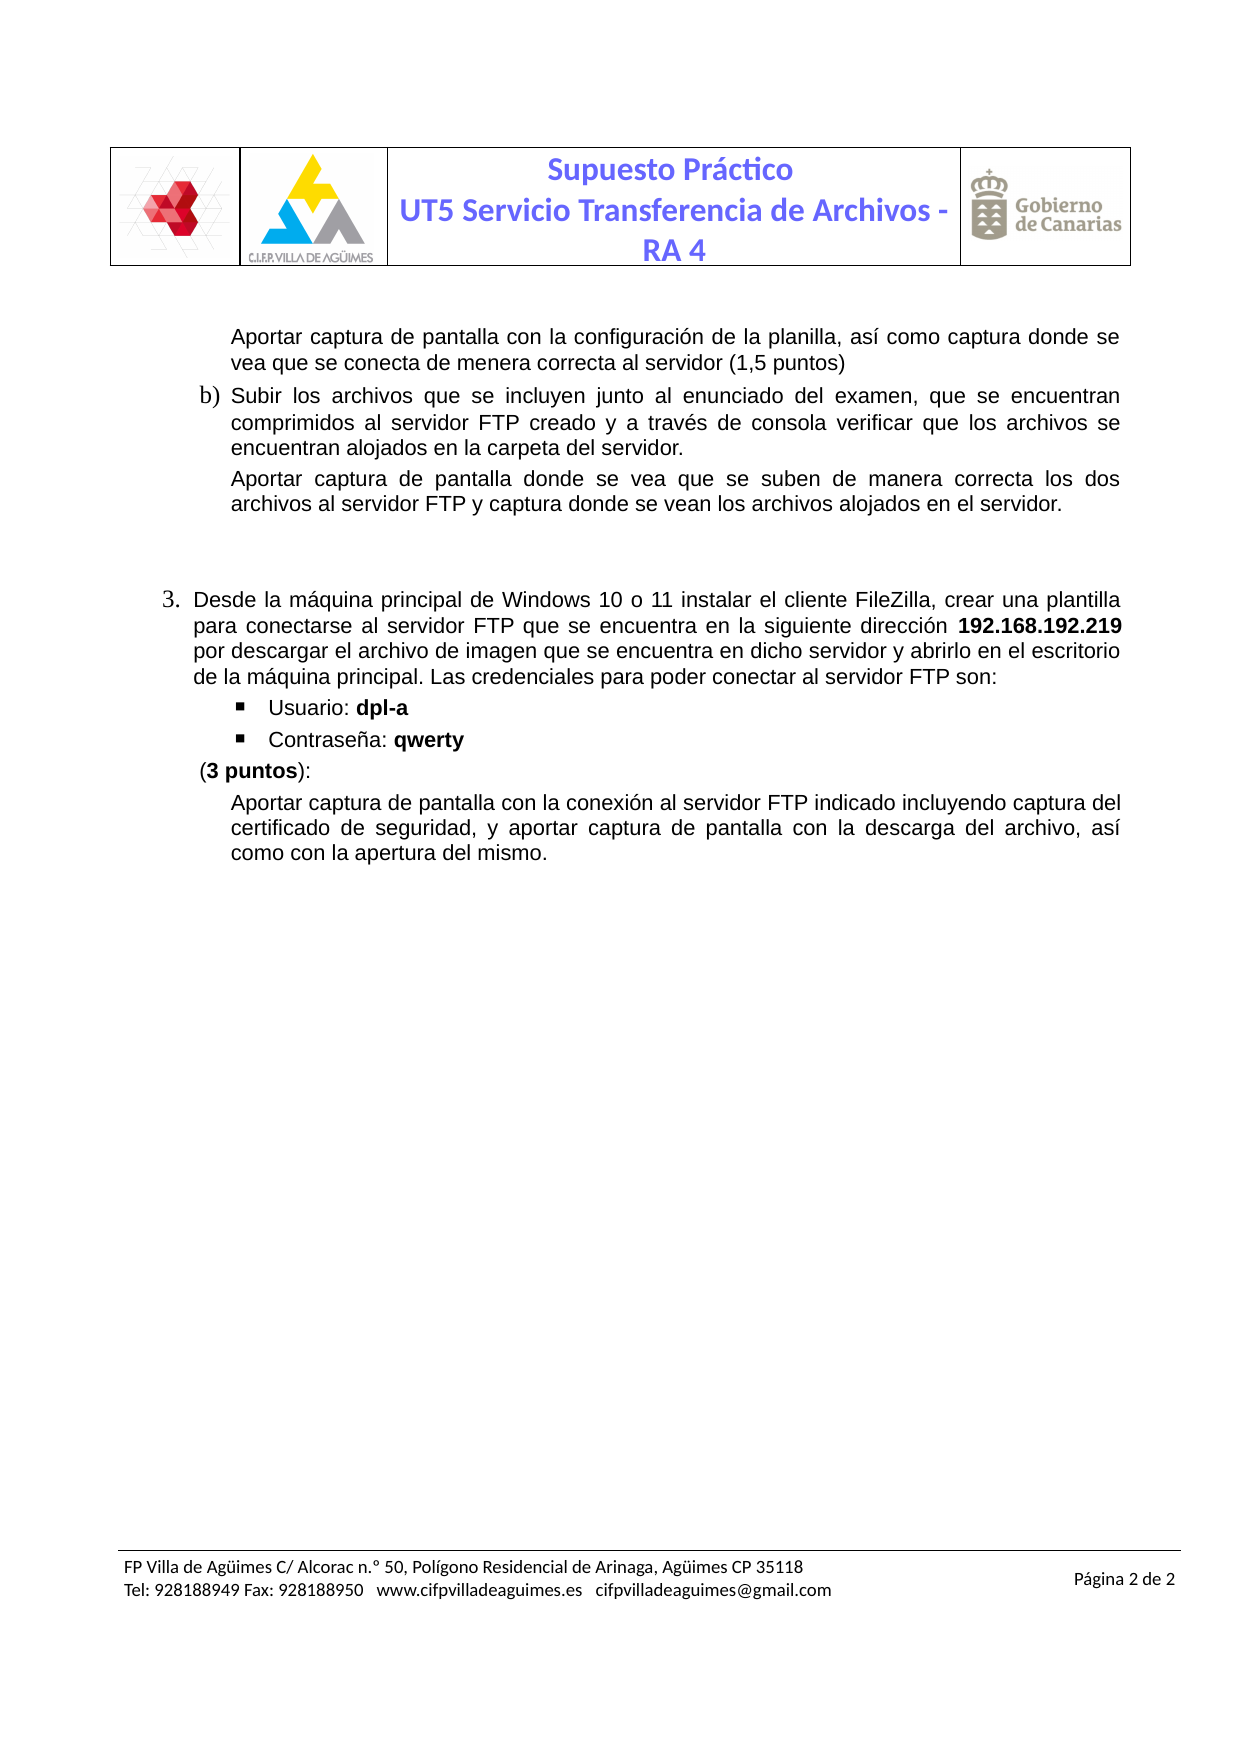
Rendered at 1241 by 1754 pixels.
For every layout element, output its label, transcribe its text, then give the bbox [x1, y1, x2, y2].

list Aportar captura de pantalla con la configuración de la planilla, así como captura donde se vea que se conecta de menera correcta al servidor (1,5 puntos) [193, 324, 1122, 375]
list Desde la máquina principal de Windows 10 o 11 instalar el cliente FileZilla, crear una plantilla para conectarse al servidor FTP que se encuentra en la siguiente dirección 192.168.192.219 por descargar el archivo de imagen que se encuentra en dicho servidor y abrirlo en el escritorio de la máquina principal. Las credenciales para poder conectar al servidor FTP son: [156, 584, 1122, 689]
list Contraseña: qwerty [231, 727, 1122, 752]
list Usuario: dpl-a [231, 695, 1122, 721]
list Subir los archivos que se incluyen junto al enunciado del examen, que se encuentran comprimidos al servidor FTP creado y a través de consola verificar que los archivos se encuentran alojados en la carpeta del servidor. [193, 381, 1122, 460]
picture [968, 166, 1123, 241]
list (3 puntos): [156, 758, 1122, 784]
picture [117, 156, 233, 258]
picture [248, 153, 374, 264]
list Aportar captura de pantalla con la conexión al servidor FTP indicado incluyendo captura del certificado de seguridad, y aportar captura de pantalla con la descarga del archivo, así como con la apertura del mismo. [193, 789, 1122, 865]
list Aportar captura de pantalla donde se vea que se suben de manera correcta los dos archivos al servidor FTP y captura donde se vean los archivos alojados en el servidor. [193, 466, 1122, 516]
